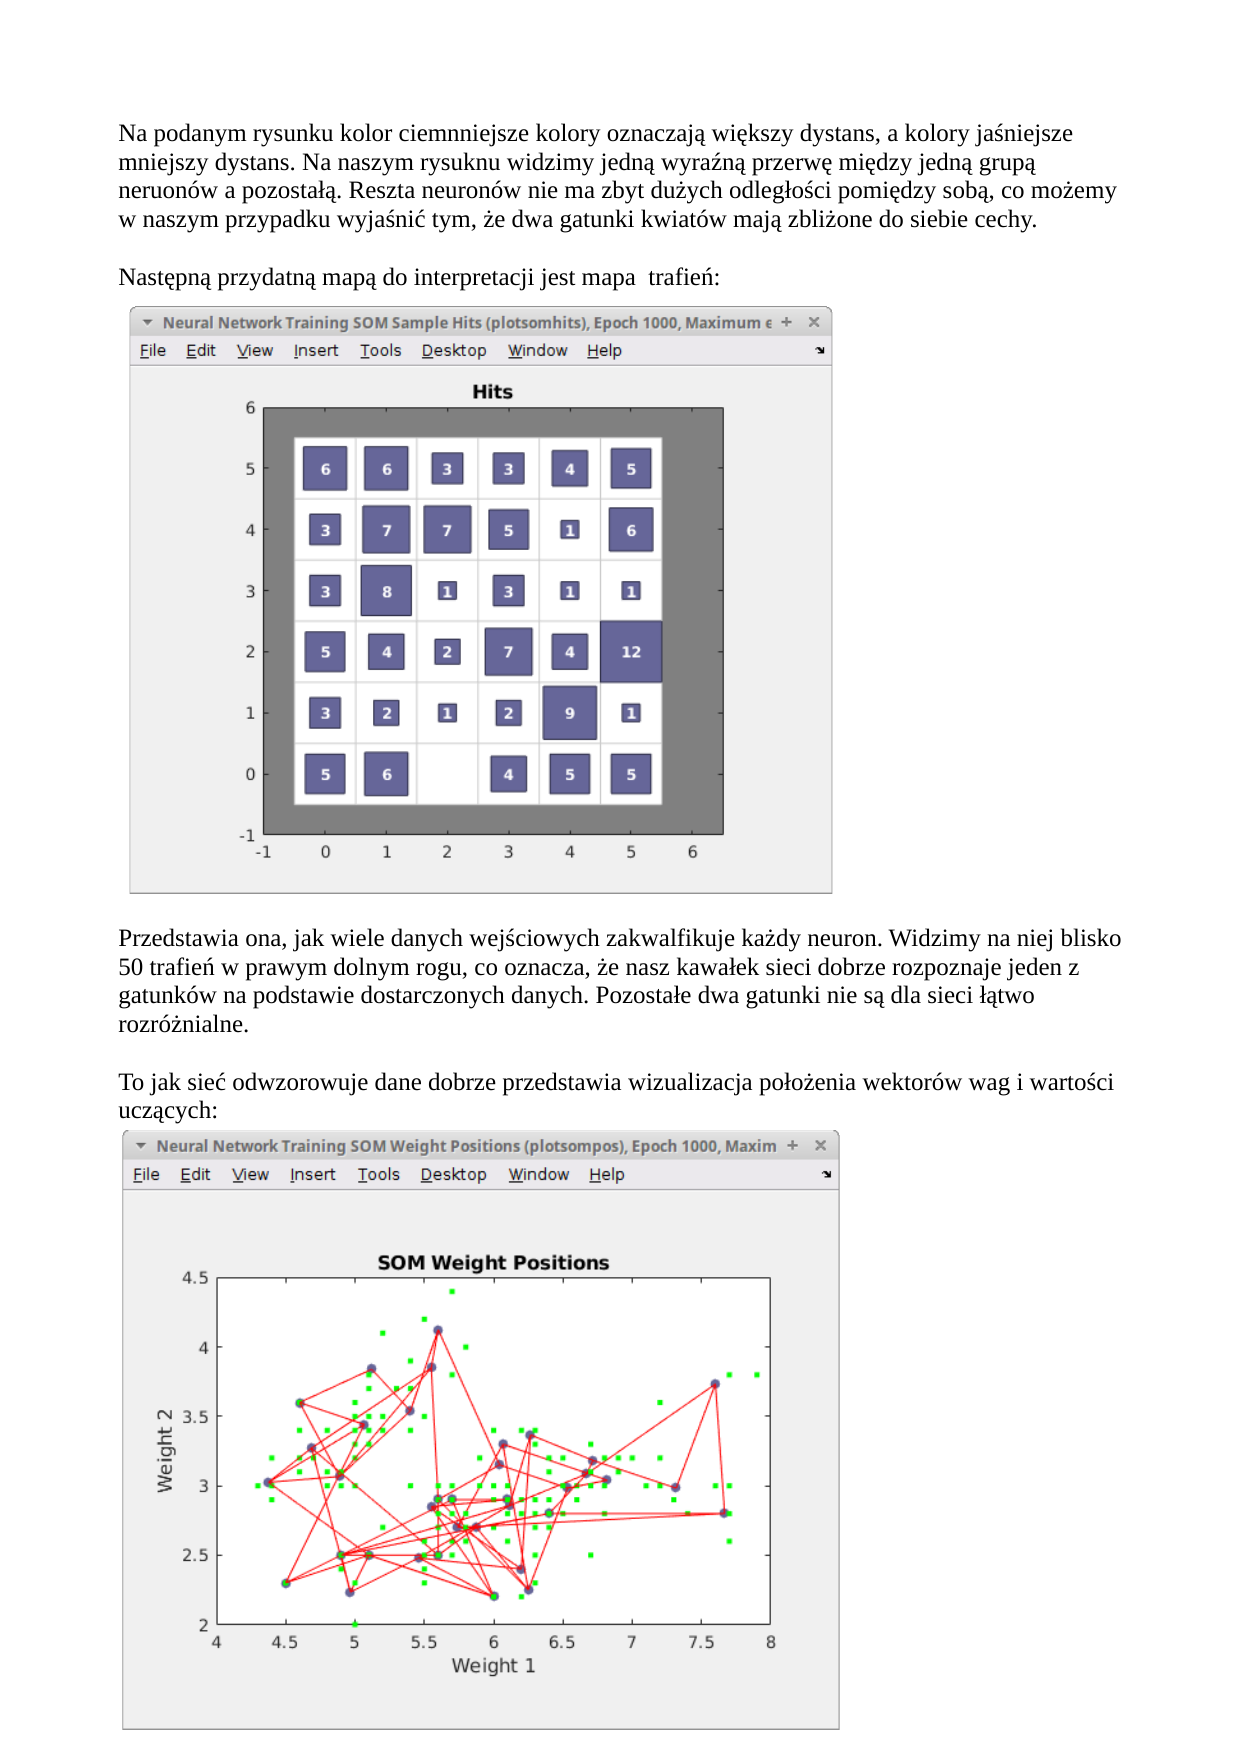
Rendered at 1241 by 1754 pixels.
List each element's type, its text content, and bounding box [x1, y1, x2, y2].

picture [129, 306, 833, 894]
text Przedstawia ona, jak wiele danych wejściowych zakwalfikuje każdy neuron. Widzimy na niej blisko 50 trafień w prawym dolnym rogu, co oznacza, że nasz kawałek sieci dobrze rozpoznaje jeden z gatunków na podstawie dostarczonych danych. Pozostałe dwa gatunki nie są dla sieci łątwo rozróżnialne. [118, 923, 1122, 1038]
picture [122, 1130, 840, 1730]
text Na podanym rysunku kolor ciemnniejsze kolory oznaczają większy dystans, a kolory jaśniejsze mniejszy dystans. Na naszym rysuknu widzimy jedną wyraźną przerwę między jedną grupą neruonów a pozostałą. Reszta neuronów nie ma zbyt dużych odległości pomiędzy sobą, co możemy w naszym przypadku wyjaśnić tym, że dwa gatunki kwiatów mają zbliżone do siebie cechy. [118, 118, 1122, 233]
text To jak sieć odwzorowuje dane dobrze przedstawia wizualizacja położenia wektorów wag i wartości uczących: [118, 1067, 1122, 1124]
text Następną przydatną mapą do interpretacji jest mapa trafień: [118, 262, 1122, 291]
